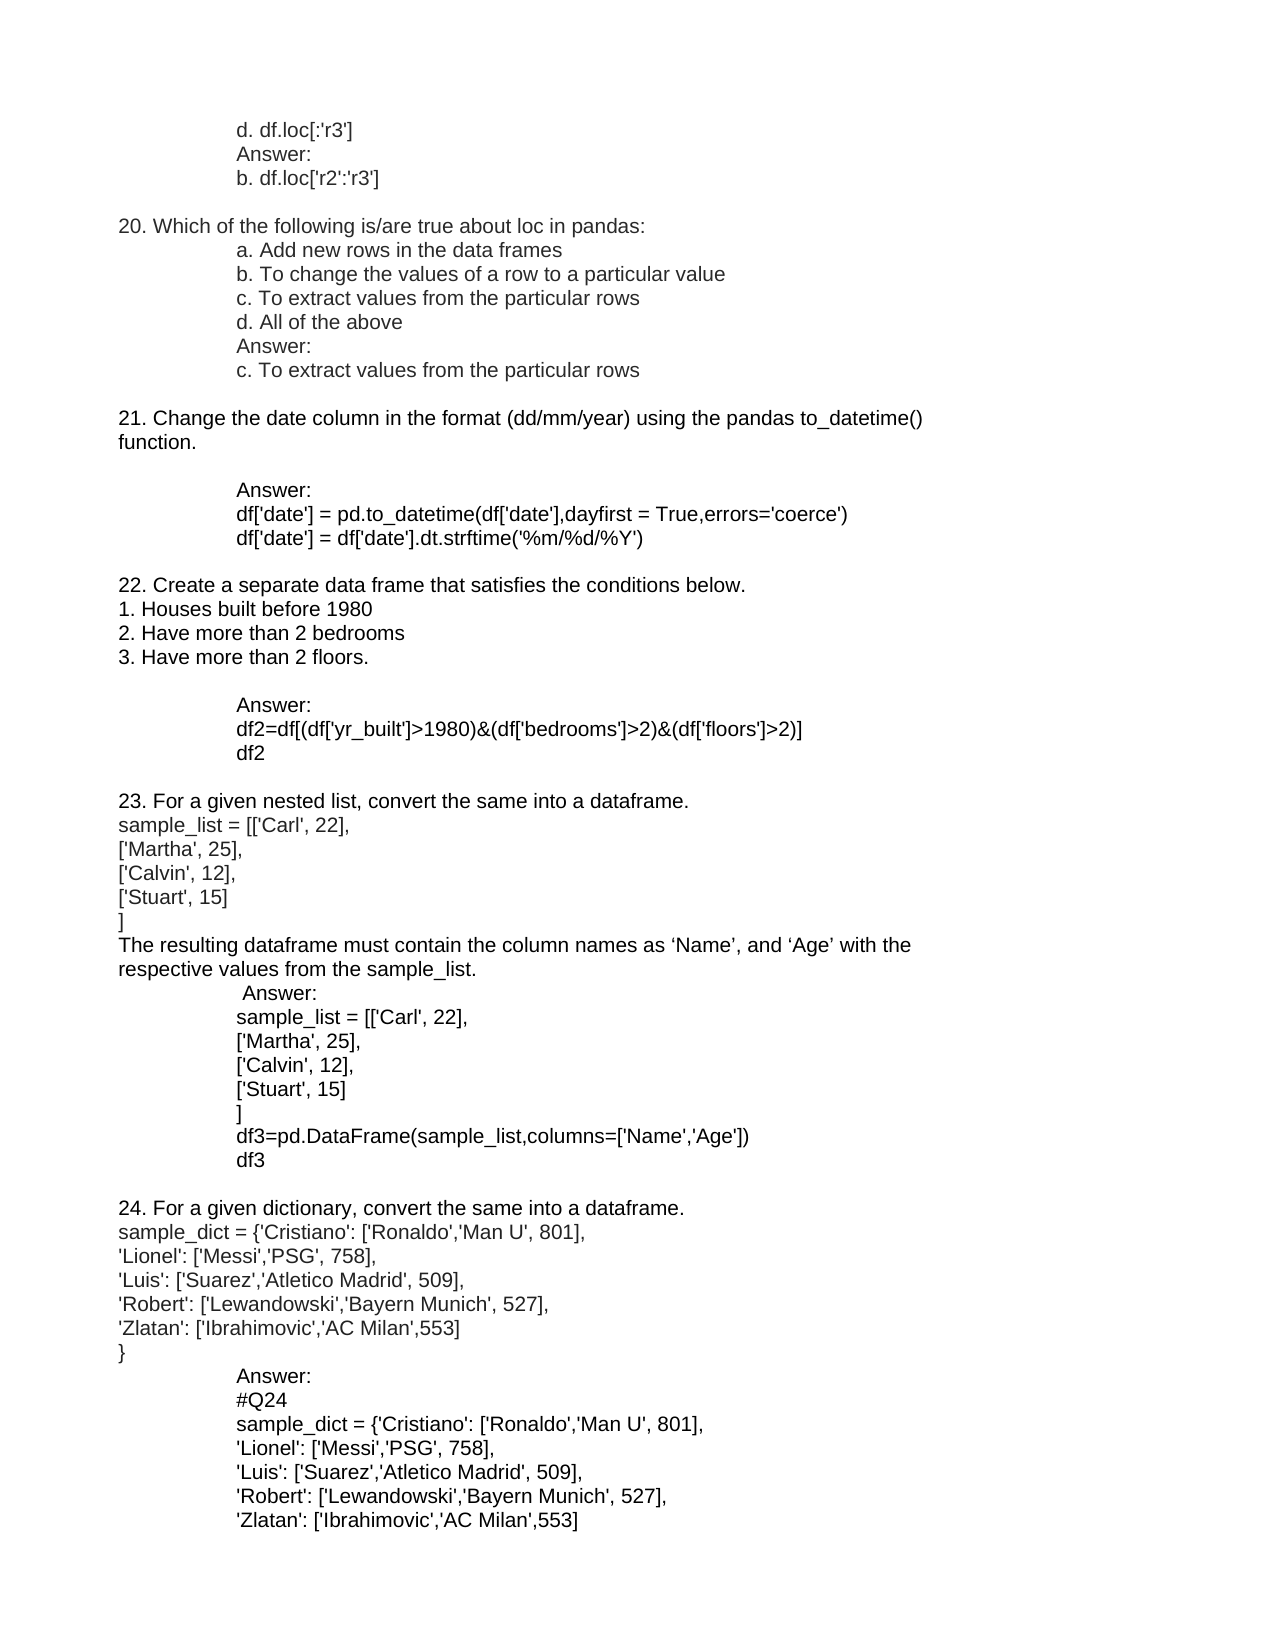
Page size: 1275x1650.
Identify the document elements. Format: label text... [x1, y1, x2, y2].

text 23. For a given nested list, convert the same into a dataframe. [118, 789, 1157, 813]
text d. df.loc[:'r3'] [236, 118, 1157, 142]
text 3. Have more than 2 floors. [118, 645, 1157, 669]
text b. df.loc['r2':'r3'] [236, 166, 1157, 190]
text d. All of the above [236, 310, 1157, 334]
text respective values from the sample_list. [118, 957, 1157, 981]
text Answer: [236, 693, 1157, 717]
text a. Add new rows in the data frames [236, 238, 1157, 262]
text df2=df[(df['yr_built']>1980)&(df['bedrooms']>2)&(df['floors']>2)] [236, 717, 1157, 741]
text ] [118, 909, 1157, 933]
text 24. For a given dictionary, convert the same into a dataframe. [118, 1196, 1157, 1220]
text ['Stuart', 15] [118, 885, 1157, 909]
text 21. Change the date column in the format (dd/mm/year) using the pandas to_datetime() [118, 406, 1157, 429]
text ['Martha', 25], [236, 1028, 1157, 1052]
text #Q24 [236, 1388, 1157, 1412]
text df3=pd.DataFrame(sample_list,columns=['Name','Age']) [236, 1124, 1157, 1148]
text 'Luis': ['Suarez','Atletico Madrid', 509], [236, 1460, 1157, 1484]
text 'Lionel': ['Messi','PSG', 758], [236, 1436, 1157, 1460]
text The resulting dataframe must contain the column names as ‘Name’, and ‘Age’ with the [118, 933, 1157, 957]
text 1. Houses built before 1980 [118, 597, 1157, 621]
text } [118, 1340, 1157, 1364]
text function. [118, 429, 1157, 453]
text 20. Which of the following is/are true about loc in pandas: [118, 214, 1157, 238]
text 'Luis': ['Suarez','Atletico Madrid', 509], [118, 1268, 1157, 1292]
text Answer: [236, 334, 1157, 358]
text ['Calvin', 12], [118, 861, 1157, 885]
text c. To extract values from the particular rows [236, 286, 1157, 310]
text 2. Have more than 2 bedrooms [118, 621, 1157, 645]
text ['Martha', 25], [118, 837, 1157, 861]
text sample_list = [['Carl', 22], [118, 813, 1157, 837]
text 'Robert': ['Lewandowski','Bayern Munich', 527], [118, 1292, 1157, 1316]
text sample_list = [['Carl', 22], [236, 1004, 1157, 1028]
text Answer: [236, 981, 1157, 1004]
text c. To extract values from the particular rows [236, 358, 1157, 382]
text Answer: [236, 142, 1157, 166]
text sample_dict = {'Cristiano': ['Ronaldo','Man U', 801], [118, 1220, 1157, 1244]
text ['Stuart', 15] [236, 1076, 1157, 1100]
text 'Lionel': ['Messi','PSG', 758], [118, 1244, 1157, 1268]
text ['Calvin', 12], [236, 1052, 1157, 1076]
text Answer: [236, 477, 1157, 501]
text 22. Create a separate data frame that satisfies the conditions below. [118, 573, 1157, 597]
text 'Robert': ['Lewandowski','Bayern Munich', 527], [236, 1484, 1157, 1508]
text df['date'] = pd.to_datetime(df['date'],dayfirst = True,errors='coerce') [236, 501, 1157, 525]
text df['date'] = df['date'].dt.strftime('%m/%d/%Y') [236, 525, 1157, 549]
text 'Zlatan': ['Ibrahimovic','AC Milan',553] [236, 1508, 1157, 1532]
text b. To change the values of a row to a particular value [236, 262, 1157, 286]
text sample_dict = {'Cristiano': ['Ronaldo','Man U', 801], [236, 1412, 1157, 1436]
text ] [236, 1100, 1157, 1124]
text df3 [236, 1148, 1157, 1172]
text df2 [236, 741, 1157, 765]
text Answer: [236, 1364, 1157, 1388]
text 'Zlatan': ['Ibrahimovic','AC Milan',553] [118, 1316, 1157, 1340]
